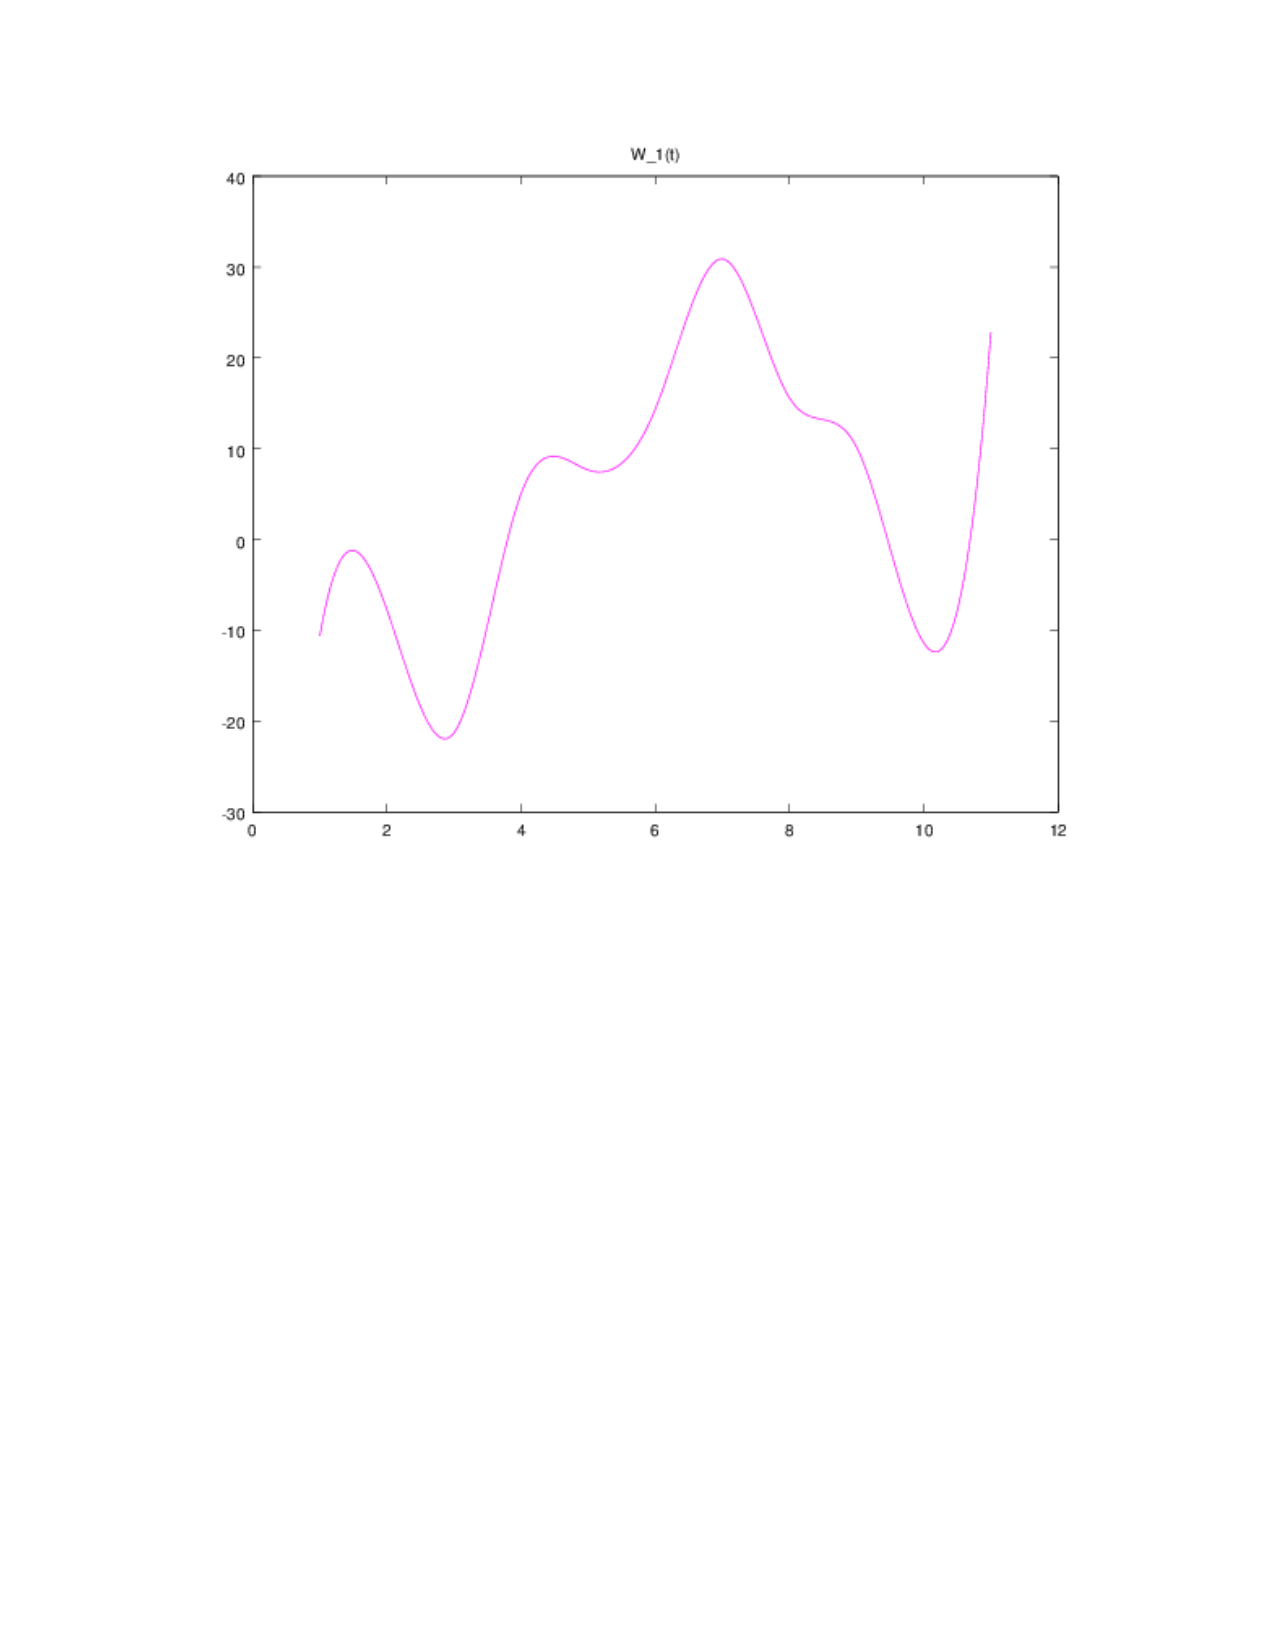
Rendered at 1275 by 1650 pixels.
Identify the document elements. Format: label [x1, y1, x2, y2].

picture [118, 118, 1157, 898]
